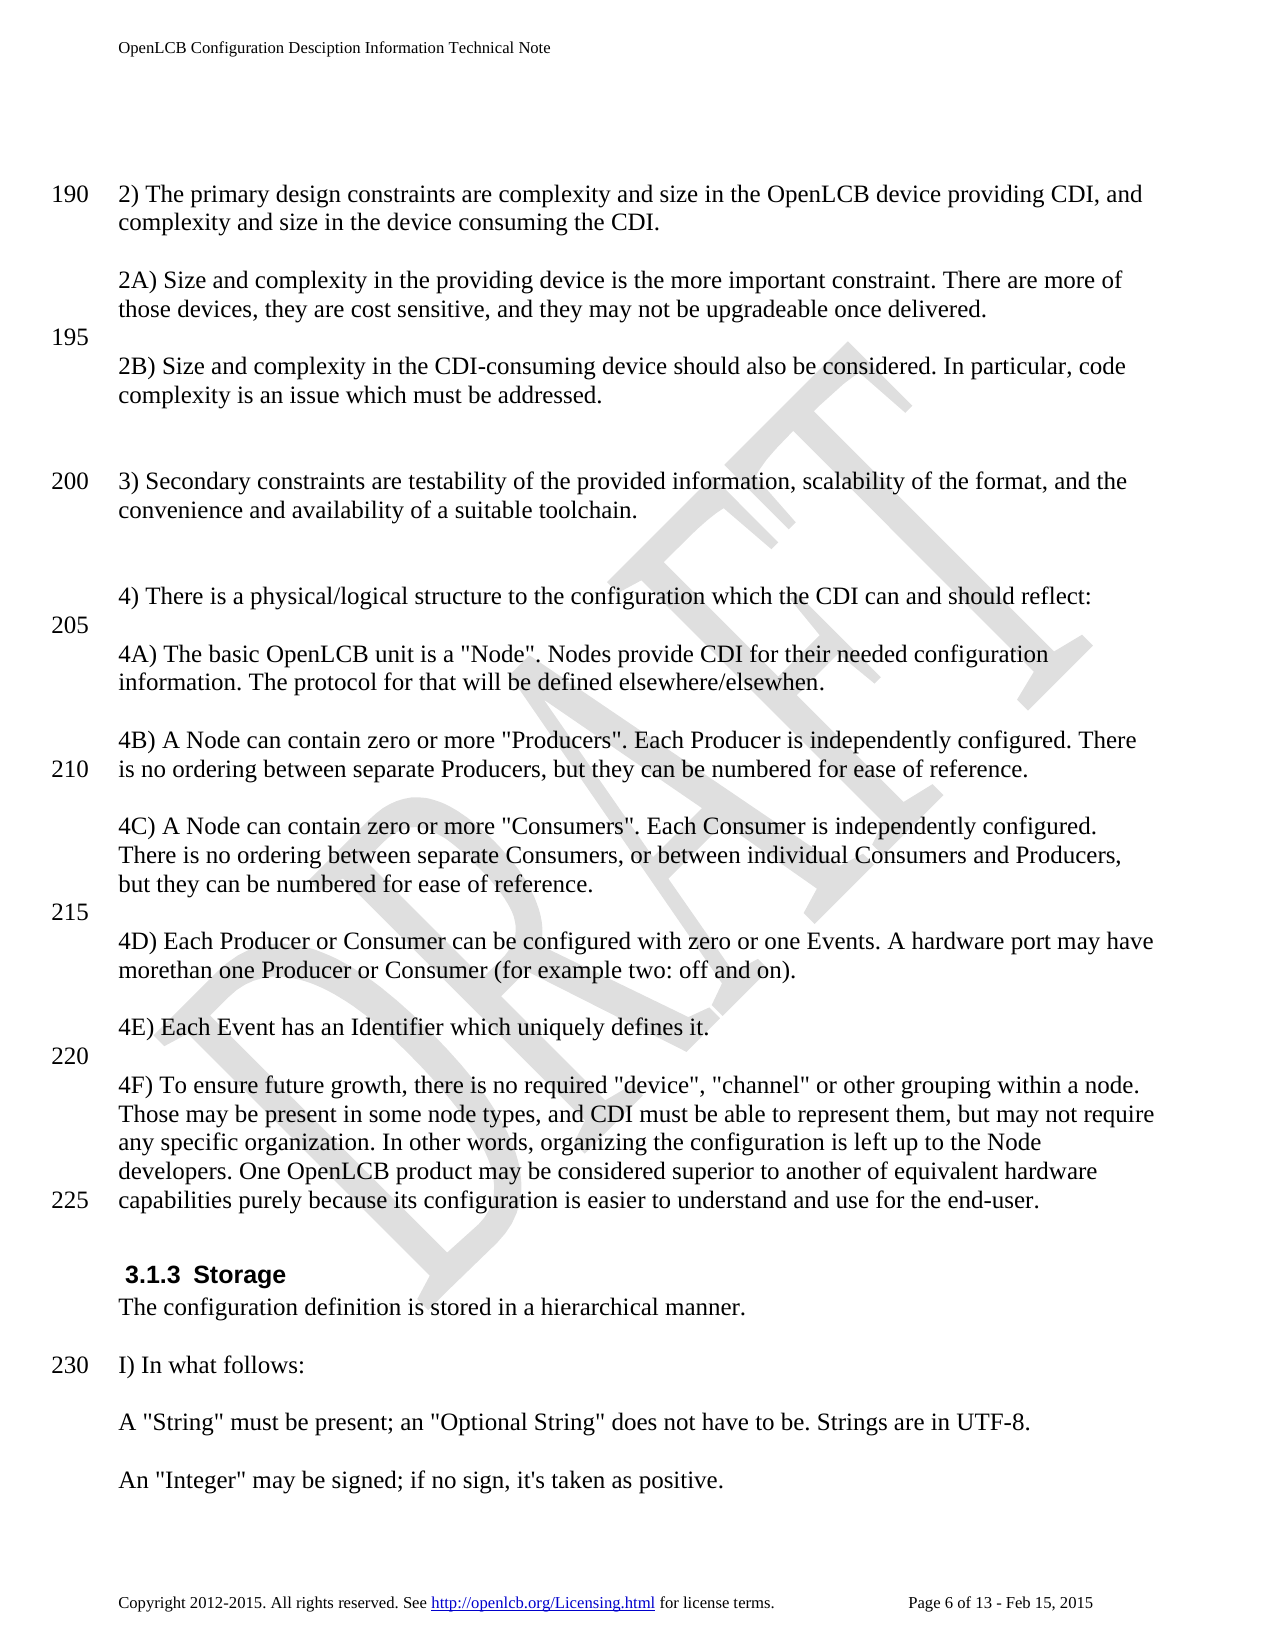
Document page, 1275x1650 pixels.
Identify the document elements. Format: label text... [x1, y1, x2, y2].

text 4F) To ensure future growth, there is no required "device", "channel" or other grouping within a node. Those may be present in some node types, and CDI must be able to represent them, but may not require any specific organization. In other words, organizing the configuration is left up to the Node developers. One OpenLCB product may be considered superior to another of equivalent hardware capabilities purely because its configuration is easier to understand and use for the end-user. [467, 1070, 1157, 1214]
text 4B) A Node can contain zero or more "Producers". Each Producer is independently configured. There is no ordering between separate Producers, but they can be numbered for ease of reference. [828, 725, 1157, 782]
text 4A) The basic OpenLCB unit is a "Node". Nodes provide CDI for their needed configuration information. The protocol for that will be defined elsewhere/elsewhen. [1044, 639, 1157, 696]
text 4A) The basic OpenLCB unit is a "Node". Nodes provide CDI for their needed configuration information. The protocol for that will be defined elsewhere/elsewhen. [118, 639, 756, 696]
text 4B) A Node can contain zero or more "Producers". Each Producer is independently configured. There is no ordering between separate Producers, but they can be numbered for ease of reference. [634, 725, 842, 782]
text A "String" must be present; an "Optional String" does not have to be. Strings are in UTF-8. [118, 1407, 1157, 1436]
text 4C) A Node can contain zero or more "Consumers". Each Consumer is independently configured. There is no ordering between separate Consumers, or between individual Consumers and Producers, but they can be numbered for ease of reference. [670, 829, 816, 897]
text The configuration definition is stored in a hierarchical manner. [118, 1292, 1157, 1321]
text 4C) A Node can contain zero or more "Consumers". Each Consumer is independently configured. There is no ordering between separate Consumers, or between individual Consumers and Producers, but they can be numbered for ease of reference. [460, 811, 661, 897]
text 4) There is a physical/logical structure to the configuration which the CDI can and should reflect: [985, 581, 1157, 610]
text 3) Secondary constraints are testability of the provided information, scalability of the format, and the convenience and availability of a suitable toolchain. [118, 466, 735, 524]
text 4D) Each Producer or Consumer can be configured with zero or one Events. A hardware port may have morethan one Producer or Consumer (for example two: off and on). [118, 926, 447, 984]
text 4C) A Node can contain zero or more "Consumers". Each Consumer is independently configured. There is no ordering between separate Consumers, or between individual Consumers and Producers, but they can be numbered for ease of reference. [761, 811, 1157, 897]
text I) In what follows: [118, 1350, 1157, 1378]
subtitle [451, 1261, 1157, 1289]
text 4E) Each Event has an Identifier which uniquely defines it. [699, 1012, 1157, 1041]
text 2B) Size and complexity in the CDI-consuming device should also be considered. In particular, code complexity is an issue which must be addressed. [859, 351, 1157, 409]
text 4F) To ensure future growth, there is no required "device", "channel" or other grouping within a node. Those may be present in some node types, and CDI must be able to represent them, but may not require any specific organization. In other words, organizing the configuration is left up to the Node developers. One OpenLCB product may be considered superior to another of equivalent hardware capabilities purely because its configuration is easier to understand and use for the end-user. [118, 1070, 367, 1214]
text An "Integer" may be signed; if no sign, it's taken as positive. [118, 1465, 1157, 1493]
text 4E) Each Event has an Identifier which uniquely defines it. [411, 1012, 504, 1041]
text 2A) Size and complexity in the providing device is the more important constraint. There are more of those devices, they are cost sensitive, and they may not be upgradeable once delivered. [118, 265, 1157, 322]
subtitle Storage [118, 1261, 429, 1289]
text 4D) Each Producer or Consumer can be configured with zero or one Events. A hardware port may have morethan one Producer or Consumer (for example two: off and on). [543, 926, 721, 984]
text 4E) Each Event has an Identifier which uniquely defines it. [118, 1012, 175, 1041]
text 4C) A Node can contain zero or more "Consumers". Each Consumer is independently configured. There is no ordering between separate Consumers, or between individual Consumers and Producers, but they can be numbered for ease of reference. [366, 828, 502, 897]
text 4E) Each Event has an Identifier which uniquely defines it. [518, 1012, 662, 1041]
text 4D) Each Producer or Consumer can be configured with zero or one Events. A hardware port may have morethan one Producer or Consumer (for example two: off and on). [703, 926, 1157, 984]
text 3) Secondary constraints are testability of the provided information, scalability of the format, and the convenience and availability of a suitable toolchain. [757, 466, 885, 524]
text 2B) Size and complexity in the CDI-consuming device should also be considered. In particular, code complexity is an issue which must be addressed. [118, 351, 837, 409]
text 4B) A Node can contain zero or more "Producers". Each Producer is independently configured. There is no ordering between separate Producers, but they can be numbered for ease of reference. [563, 725, 662, 782]
text 4D) Each Producer or Consumer can be configured with zero or one Events. A hardware port may have morethan one Producer or Consumer (for example two: off and on). [432, 926, 515, 976]
text 3) Secondary constraints are testability of the provided information, scalability of the format, and the convenience and availability of a suitable toolchain. [870, 466, 1157, 524]
text 4E) Each Event has an Identifier which uniquely defines it. [211, 1012, 394, 1041]
text 2) The primary design constraints are complexity and size in the OpenLCB device providing CDI, and complexity and size in the device consuming the CDI. [118, 179, 1157, 236]
text 4A) The basic OpenLCB unit is a "Node". Nodes provide CDI for their needed configuration information. The protocol for that will be defined elsewhere/elsewhen. [798, 639, 1033, 696]
text 4C) A Node can contain zero or more "Consumers". Each Consumer is independently configured. There is no ordering between separate Consumers, or between individual Consumers and Producers, but they can be numbered for ease of reference. [118, 811, 377, 897]
text 4) There is a physical/logical structure to the configuration which the CDI can and should reflect: [684, 581, 971, 610]
text 4F) To ensure future growth, there is no required "device", "channel" or other grouping within a node. Those may be present in some node types, and CDI must be able to represent them, but may not require any specific organization. In other words, organizing the configuration is left up to the Node developers. One OpenLCB product may be considered superior to another of equivalent hardware capabilities purely because its configuration is easier to understand and use for the end-user. [266, 1070, 494, 1214]
text 4) There is a physical/logical structure to the configuration which the CDI can and should reflect: [118, 581, 670, 610]
text 4B) A Node can contain zero or more "Producers". Each Producer is independently configured. There is no ordering between separate Producers, but they can be numbered for ease of reference. [118, 725, 582, 782]
